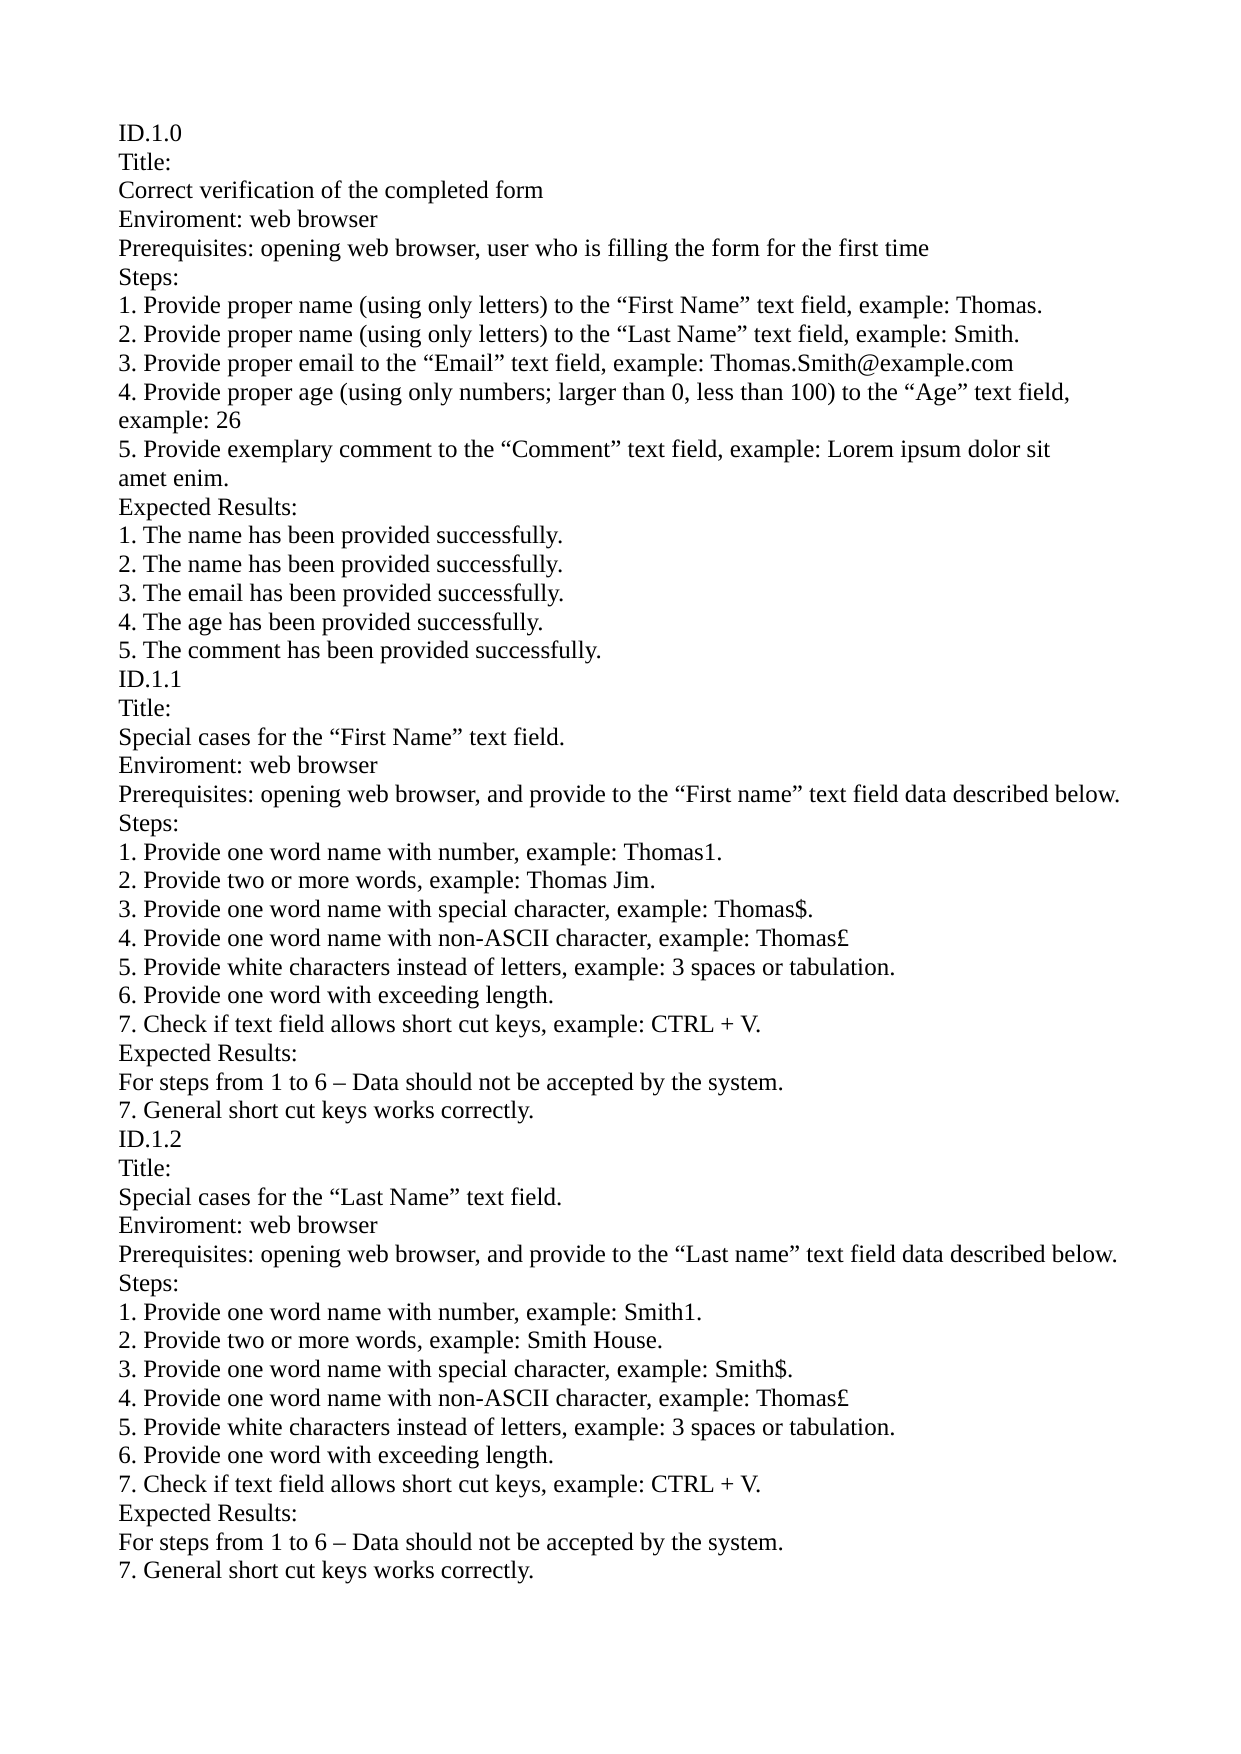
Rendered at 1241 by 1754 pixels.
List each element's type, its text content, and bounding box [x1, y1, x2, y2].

text Enviroment: web browser [118, 751, 1122, 779]
text For steps from 1 to 6 – Data should not be accepted by the system. [118, 1527, 1122, 1556]
text 7. General short cut keys works correctly. [118, 1556, 1122, 1584]
text 6. Provide one word with exceeding length. [118, 981, 1122, 1009]
text ID.1.1 [118, 664, 1122, 693]
text 4. The age has been provided successfully. [118, 607, 1122, 636]
text 1. The name has been provided successfully. [118, 521, 1122, 549]
text Special cases for the “Last Name” text field. [118, 1182, 1122, 1211]
text 2. Provide two or more words, example: Thomas Jim. [118, 866, 1122, 894]
text 3. Provide proper email to the “Email” text field, example: Thomas.Smith@example.com [118, 348, 1122, 377]
text 4. Provide one word name with non-ASCII character, example: Thomas£ [118, 1383, 1122, 1412]
text 2. The name has been provided successfully. [118, 549, 1122, 578]
text 5. Provide white characters instead of letters, example: 3 spaces or tabulation. [118, 952, 1122, 981]
text 1. Provide one word name with number, example: Smith1. [118, 1297, 1122, 1326]
text Correct verification of the completed form [118, 176, 1122, 204]
text 3. The email has been provided successfully. [118, 578, 1122, 607]
text Enviroment: web browser [118, 204, 1122, 233]
text Steps: [118, 808, 1122, 837]
text Enviroment: web browser [118, 1211, 1122, 1239]
text ID.1.2 [118, 1124, 1122, 1153]
text Prerequisites: opening web browser, user who is filling the form for the first time [118, 233, 1122, 262]
text Title: [118, 147, 1122, 176]
text 4. Provide one word name with non-ASCII character, example: Thomas£ [118, 923, 1122, 952]
text 5. The comment has been provided successfully. [118, 636, 1122, 664]
text ID.1.0 [118, 118, 1122, 147]
text For steps from 1 to 6 – Data should not be accepted by the system. [118, 1067, 1122, 1096]
text 1. Provide proper name (using only letters) to the “First Name” text field, example: Thomas. [118, 291, 1122, 319]
text Title: [118, 1153, 1122, 1182]
text Prerequisites: opening web browser, and provide to the “First name” text field data described below. [118, 779, 1122, 808]
text 4. Provide proper age (using only numbers; larger than 0, less than 100) to the “Age” text field, [118, 377, 1122, 406]
text 5. Provide white characters instead of letters, example: 3 spaces or tabulation. [118, 1412, 1122, 1441]
text Steps: [118, 1268, 1122, 1297]
text Title: [118, 693, 1122, 722]
text 7. General short cut keys works correctly. [118, 1096, 1122, 1124]
text Steps: [118, 262, 1122, 291]
text Expected Results: [118, 492, 1122, 521]
text Expected Results: [118, 1038, 1122, 1067]
text Expected Results: [118, 1498, 1122, 1527]
text 2. Provide proper name (using only letters) to the “Last Name” text field, example: Smith. [118, 319, 1122, 348]
text amet enim. [118, 463, 1122, 492]
text 6. Provide one word with exceeding length. [118, 1441, 1122, 1469]
text 2. Provide two or more words, example: Smith House. [118, 1326, 1122, 1354]
text 3. Provide one word name with special character, example: Smith$. [118, 1354, 1122, 1383]
text 5. Provide exemplary comment to the “Comment” text field, example: Lorem ipsum dolor sit [118, 434, 1122, 463]
text Special cases for the “First Name” text field. [118, 722, 1122, 751]
text Prerequisites: opening web browser, and provide to the “Last name” text field data described below. [118, 1239, 1122, 1268]
text 7. Check if text field allows short cut keys, example: CTRL + V. [118, 1469, 1122, 1498]
text 7. Check if text field allows short cut keys, example: CTRL + V. [118, 1009, 1122, 1038]
text 1. Provide one word name with number, example: Thomas1. [118, 837, 1122, 866]
text example: 26 [118, 406, 1122, 434]
text 3. Provide one word name with special character, example: Thomas$. [118, 894, 1122, 923]
